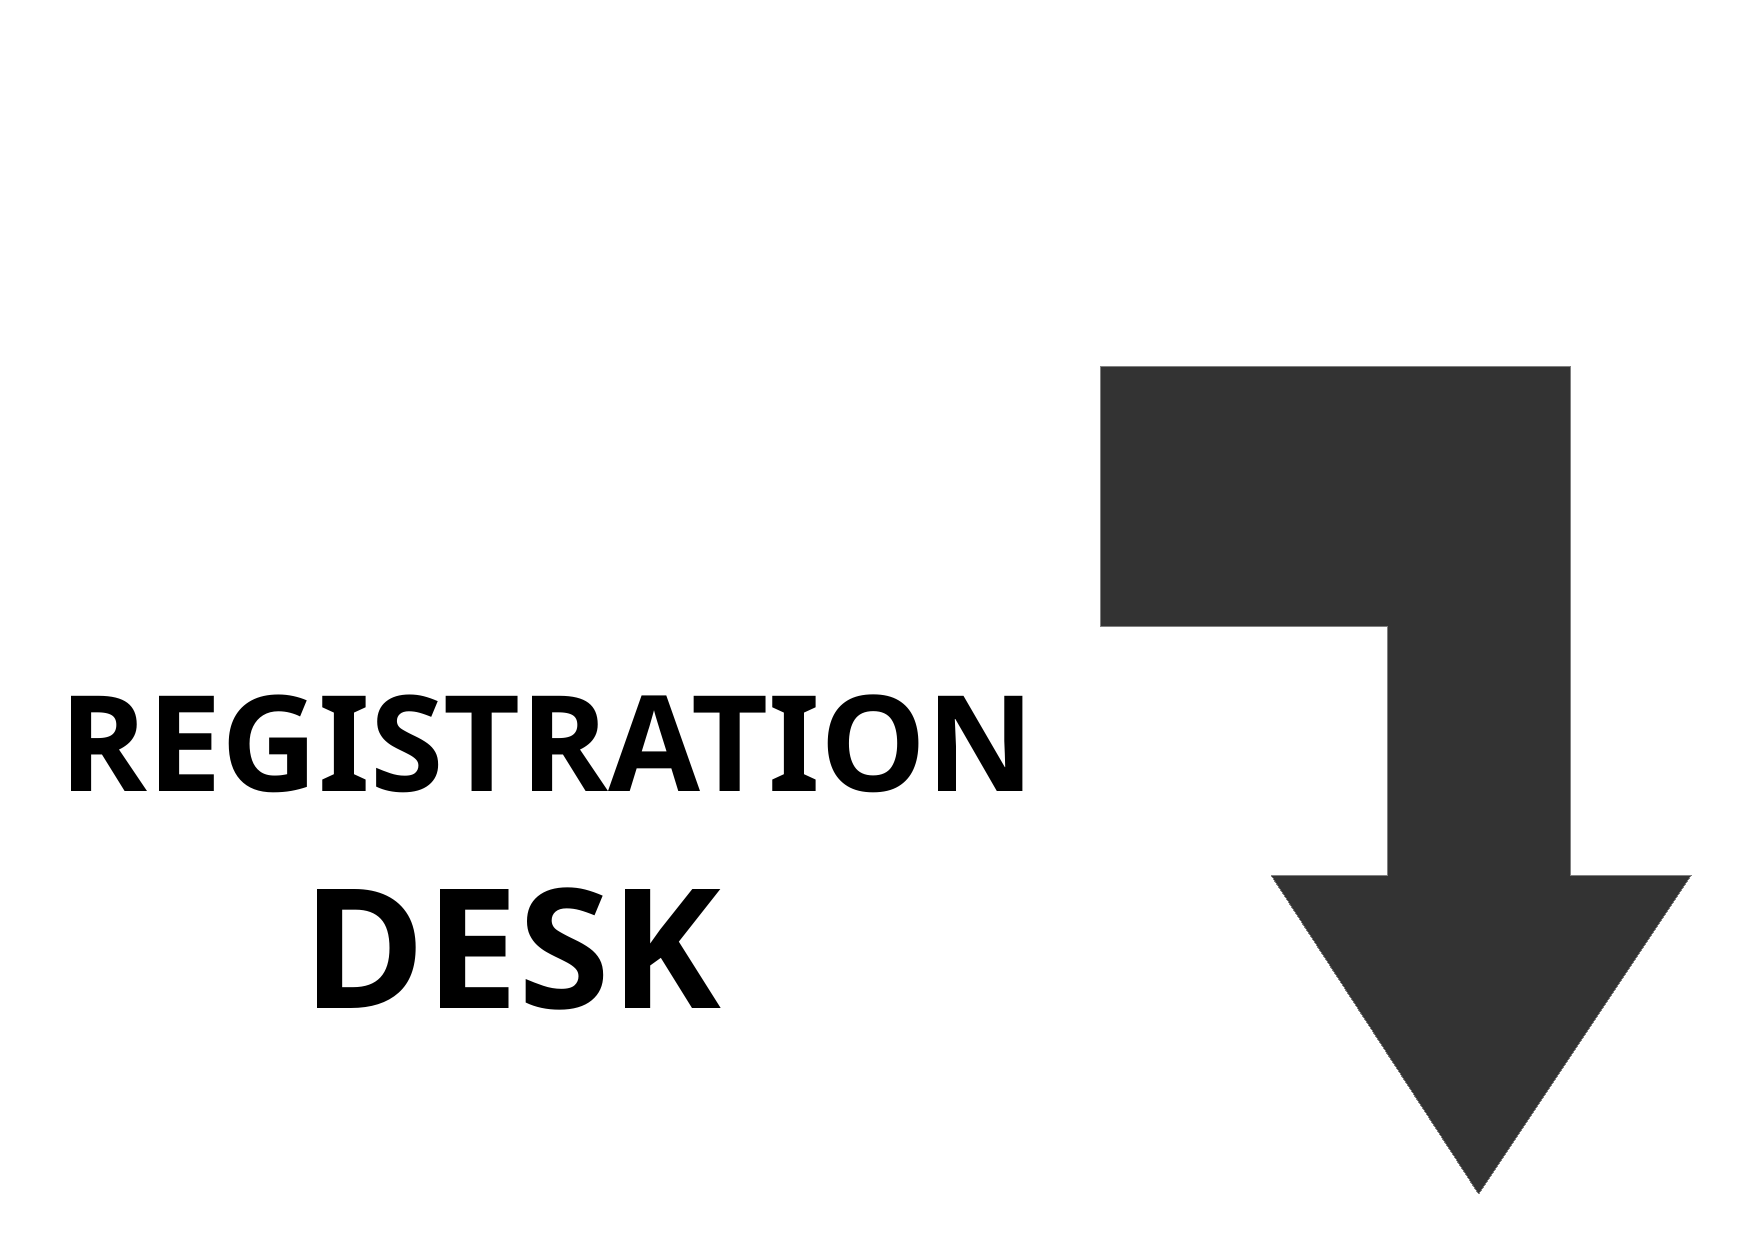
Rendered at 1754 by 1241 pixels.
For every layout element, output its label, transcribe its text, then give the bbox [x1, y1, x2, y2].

text [1571, 649, 1695, 831]
text DESK [59, 831, 1389, 1058]
text REGISTRATION [59, 649, 1387, 831]
text [1570, 831, 1695, 1058]
